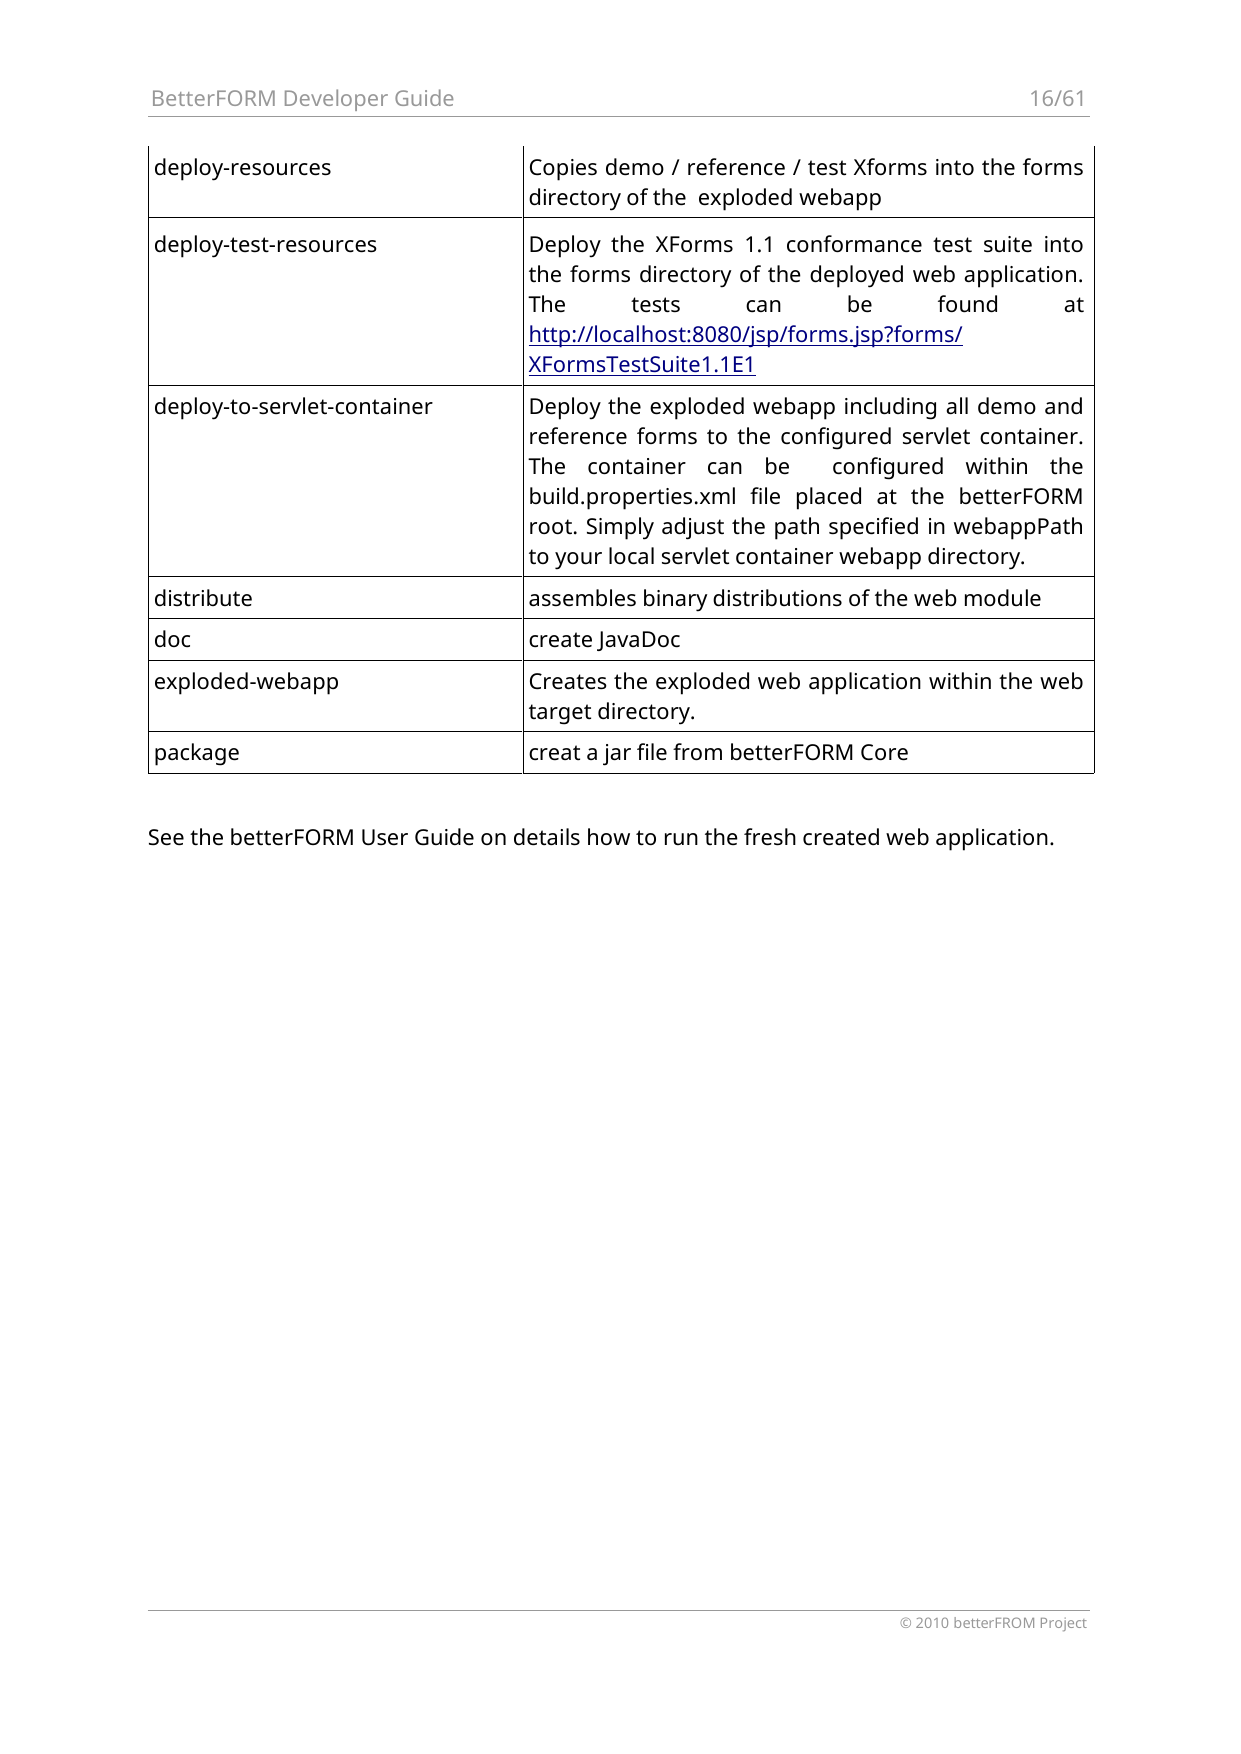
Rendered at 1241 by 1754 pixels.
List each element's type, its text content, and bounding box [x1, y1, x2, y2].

table_cell doc [149, 619, 522, 660]
table_cell Copies demo / reference / test Xforms into the forms directory of the exploded webapp [524, 146, 1094, 217]
table_cell create JavaDoc [524, 619, 1094, 660]
table_cell assembles binary distributions of the web module [524, 577, 1094, 618]
table_cell exploded-webapp [149, 661, 522, 731]
table_cell creat a jar file from betterFORM Core [524, 732, 1094, 773]
table_cell deploy-resources [149, 146, 522, 217]
table_cell Deploy the XForms 1.1 conformance test suite into the forms directory of the deployed web application. The tests can be found at http://localhost:8080/jsp/forms.jsp?forms/ XFormsTestSuite1.1E1 [524, 218, 1094, 385]
table_cell Deploy the exploded webapp including all demo and reference forms to the configured servlet container. The container can be configured within the build.properties.xml file placed at the betterFORM root. Simply adjust the path specified in webappPath to your local servlet container webapp directory. [524, 386, 1094, 576]
table_cell distribute [149, 577, 522, 618]
table_cell deploy-test-resources [149, 218, 522, 385]
table_cell package [149, 732, 522, 773]
text See the betterFORM User Guide on details how to run the fresh created web application. [148, 822, 1090, 852]
table_cell deploy-to-servlet-container [149, 386, 522, 576]
table_cell Creates the exploded web application within the web target directory. [524, 661, 1094, 731]
